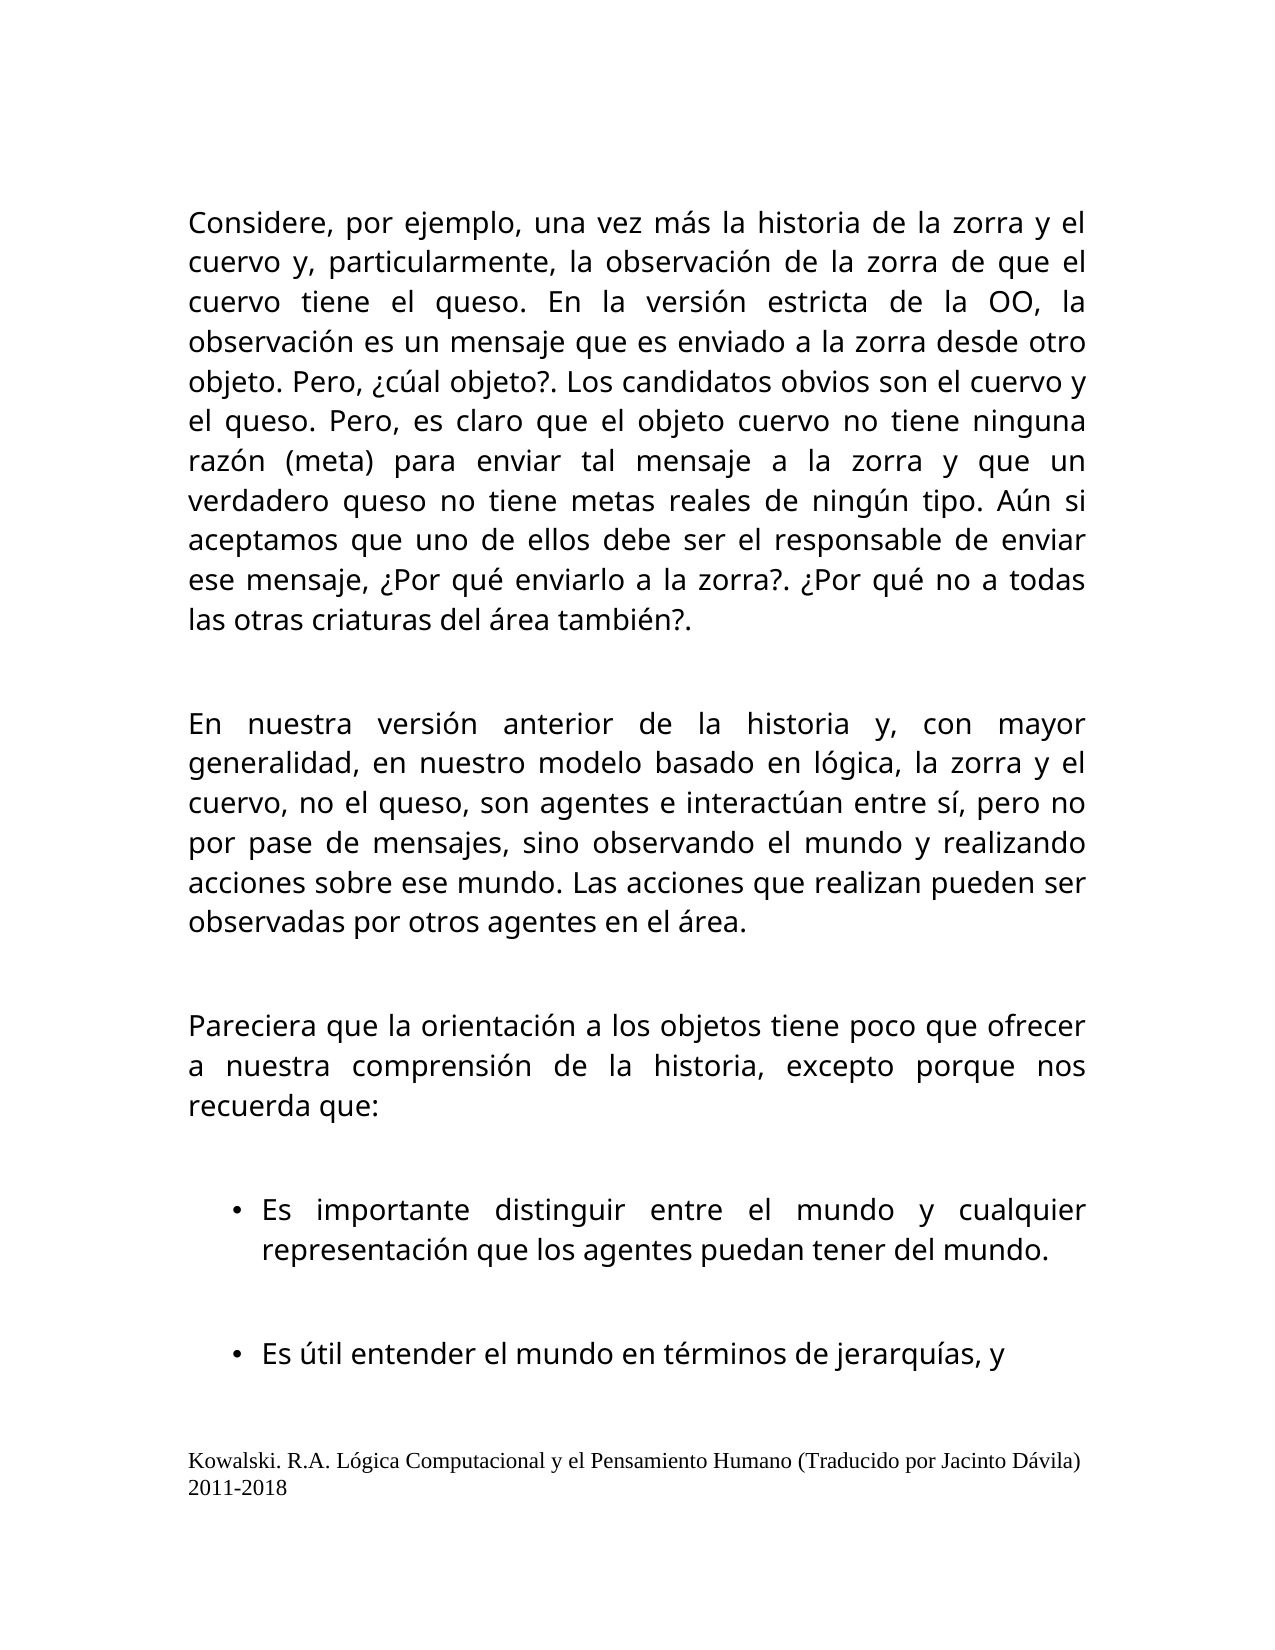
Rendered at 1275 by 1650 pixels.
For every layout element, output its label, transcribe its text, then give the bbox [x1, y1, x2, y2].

list Es importante distinguir entre el mundo y cualquier representación que los agentes puedan tener del mundo. [232, 1189, 1087, 1269]
text Pareciera que la orientación a los objetos tiene poco que ofrecer a nuestra comprensión de la historia, excepto porque nos recuerda que: [188, 1006, 1087, 1125]
text Considere, por ejemplo, una vez más la historia de la zorra y el cuervo y, particularmente, la observación de la zorra de que el cuervo tiene el queso. En la versión estricta de la OO, la observación es un mensaje que es enviado a la zorra desde otro objeto. Pero, ¿cúal objeto?. Los candidatos obvios son el cuervo y el queso. Pero, es claro que el objeto cuervo no tiene ninguna razón (meta) para enviar tal mensaje a la zorra y que un verdadero queso no tiene metas reales de ningún tipo. Aún si aceptamos que uno de ellos debe ser el responsable de enviar ese mensaje, ¿Por qué enviarlo a la zorra?. ¿Por qué no a todas las otras criaturas del área también?. [188, 202, 1087, 639]
text En nuestra versión anterior de la historia y, con mayor generalidad, en nuestro modelo basado en lógica, la zorra y el cuervo, no el queso, son agentes e interactúan entre sí, pero no por pase de mensajes, sino observando el mundo y realizando acciones sobre ese mundo. Las acciones que realizan pueden ser observadas por otros agentes en el área. [188, 703, 1087, 941]
list Es útil entender el mundo en términos de jerarquías, y [232, 1333, 1087, 1373]
